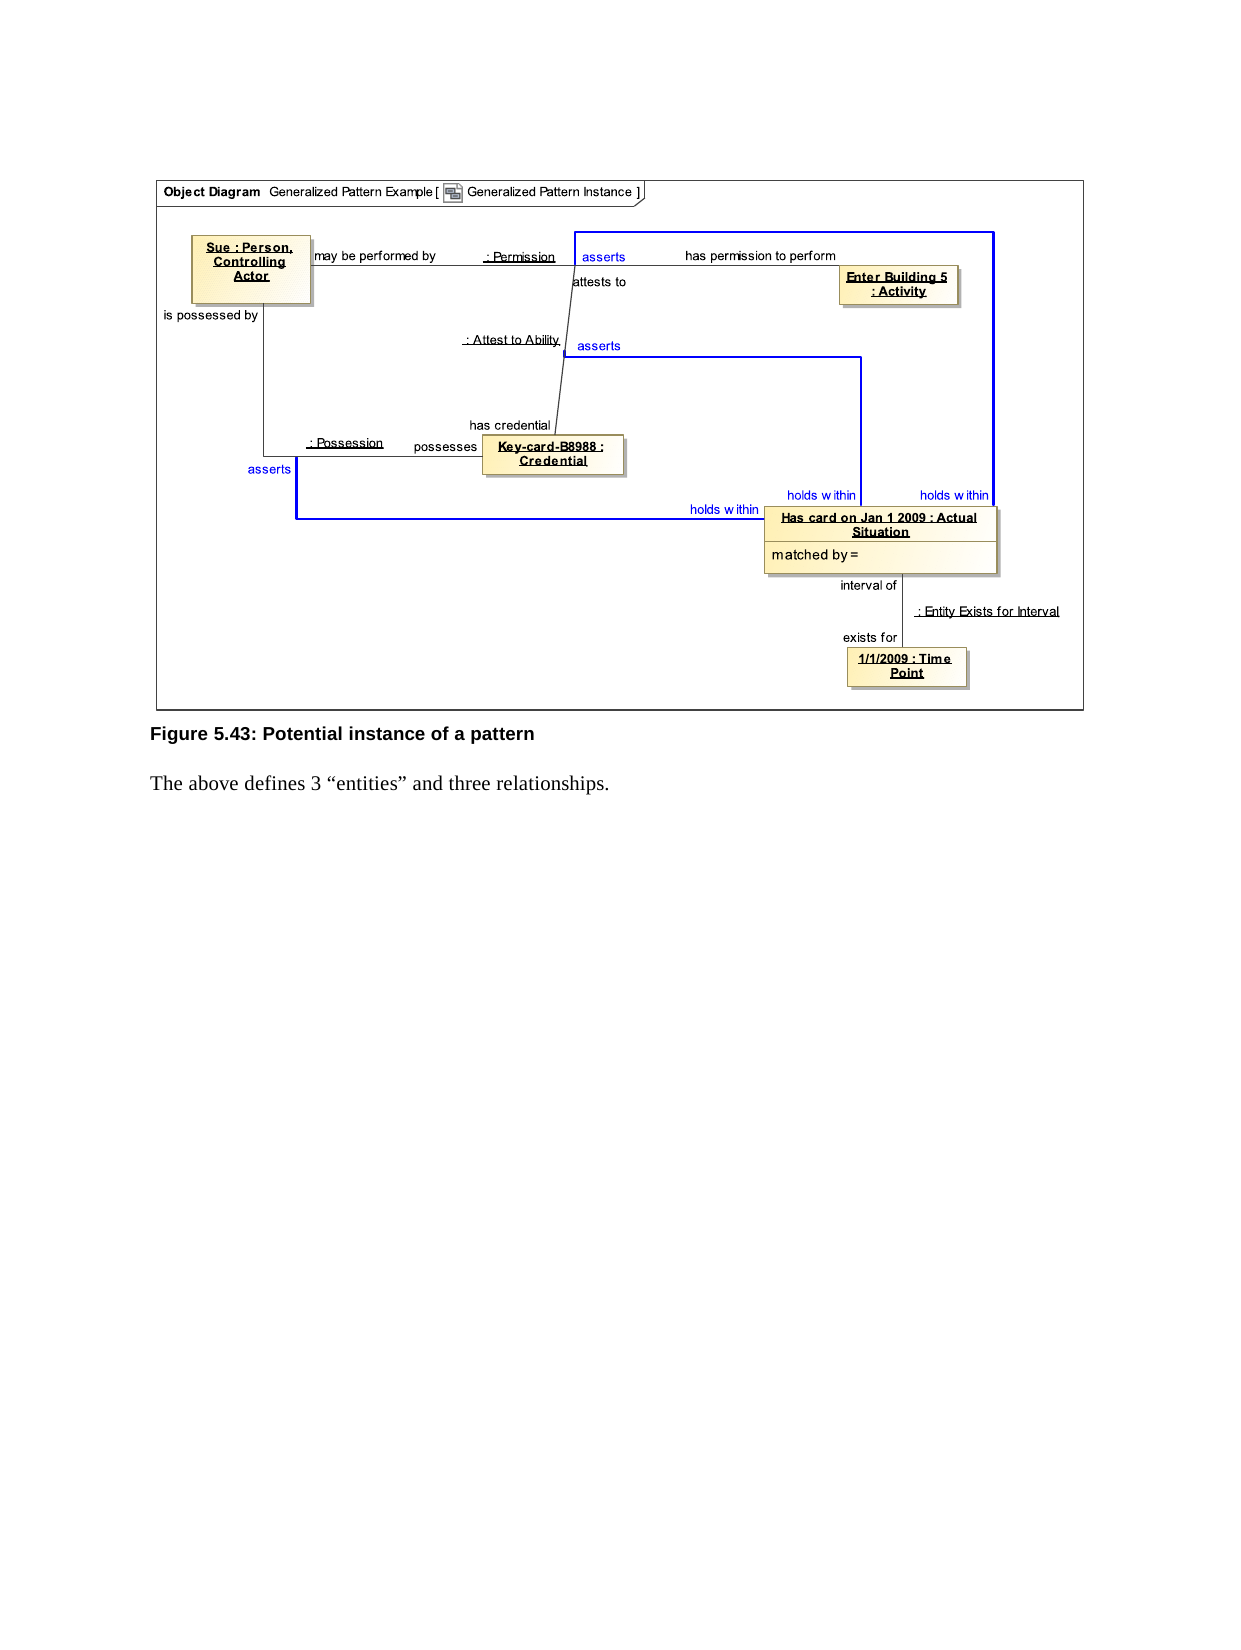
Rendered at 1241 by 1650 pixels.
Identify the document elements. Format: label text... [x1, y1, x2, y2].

text The above defines 3 “entities” and three relationships. [150, 744, 1090, 795]
text Figure 5.43: Potential instance of a pattern [150, 716, 1090, 744]
text [150, 150, 1090, 174]
